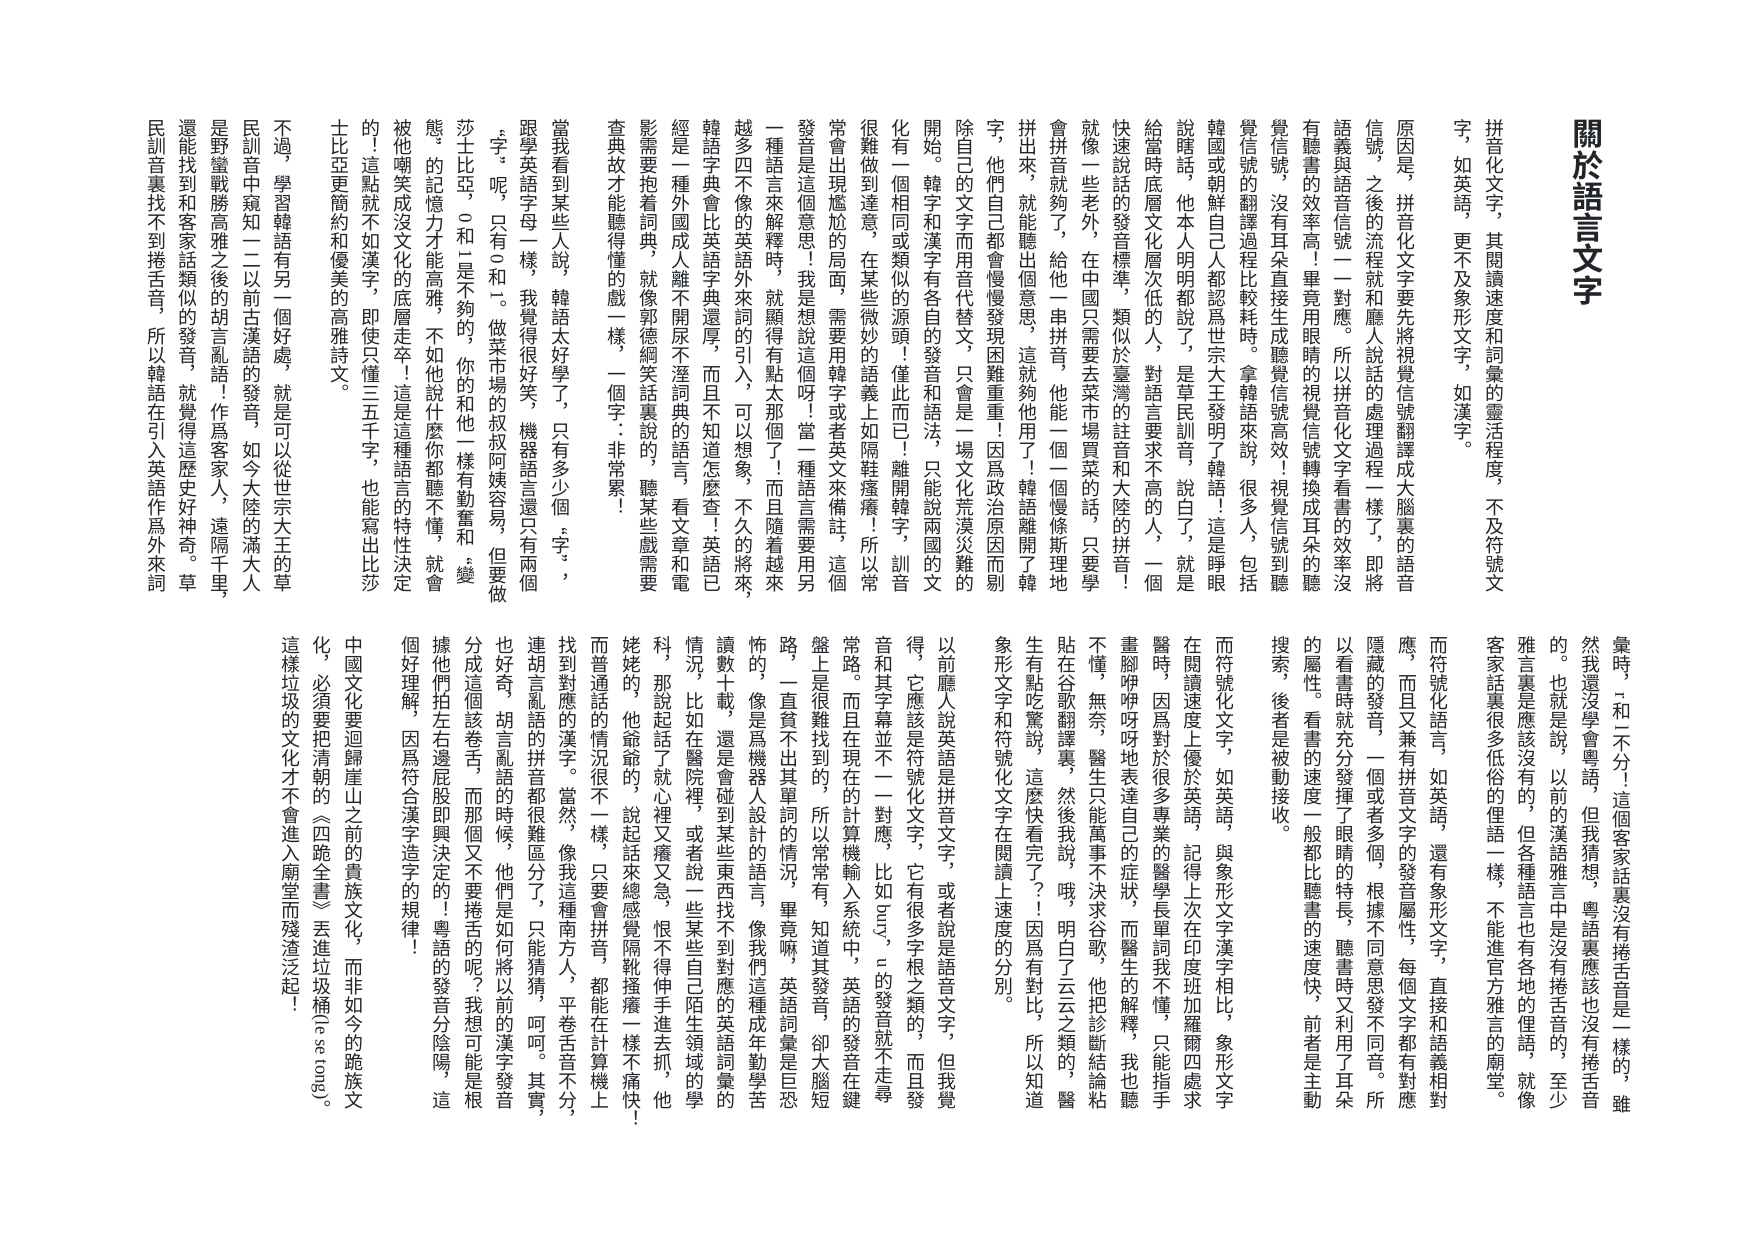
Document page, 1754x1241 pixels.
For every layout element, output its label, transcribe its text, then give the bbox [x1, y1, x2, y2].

text 而普通話的情況很不一樣，只要會拼音，都能在計算機上找到對應的漢字。當然，像我這種南方人，平卷舌音不分，連胡言亂語的拼音都很難區分了，只能猜猜，呵呵。其實，也好奇，胡言亂語的時候，他們是如何將以前的漢字發音分成這個該卷舌，而那個又不要捲舌的呢？我想可能是根據他們拍左右邊屁股即興決定的！粵語的發音分陰陽，這個好理解，因爲符合漢字造字的規律！ [397, 635, 614, 1122]
text 原因是，拼音化文字要先將視覺信號翻譯成大腦裏的語音信號，之後的流程就和廳人說話的處理過程一樣了，即將語義與語音信號一一對應。所以拼音化文字看書的效率沒有聽書的效率高！畢竟用眼睛的視覺信號轉換成耳朵的聽覺信號，沒有耳朵直接生成聽覺信號高效！視覺信號到聽覺信號的翻譯過程比較耗時。拿韓語來說，很多人，包括韓國或朝鮮自己人都認爲世宗大王發明了韓語！這是睜眼說瞎話，他本人明明都說了，是草民訓音，說白了，就是給當時底層文化層次低的人，對語言要求不高的人，一個快速說話的發音標準，類似於臺灣的註音和大陸的拼音！就像一些老外，在中國只需要去菜市場買菜的話，只要學會拼音就夠了，給他一串拼音，他能一個一個慢條斯理地拼出來，就能聽出個意思，這就夠他用了！韓語離開了韓字，他們自己都會慢慢發現困難重重！因爲政治原因而剔除自己的文字而用音代替文，只會是一場文化荒漠災難的開始。韓字和漢字有各自的發音和語法，只能說兩國的文化有一個相同或類似的源頭！僅此而已！離開韓字，訓音很難做到達意，在某些微妙的語義上如隔鞋瘙癢！所以常常會出現尷尬的局面，需要用韓字或者英文來備註，這個發音是這個意思！我是想說這個呀！當一種語言需要用另一種語言來解釋時，就顯得有點太那個了！而且隨着越來越多四不像的英語外來詞的引入，可以想象，不久的將來，韓語字典會比英語字典還厚，而且不知道怎麼查！英語已經是一種外國成人離不開尿不溼詞典的語言，看文章和電影需要抱着詞典，就像郭德綱笑話裏說的，聽某些戲需要查典故才能聽得懂的戲一樣，一個字：非常累！ [603, 118, 1420, 605]
text 當我看到某些人說，韓語太好學了，只有多少個“字”，跟學英語字母一樣，我覺得很好笑，機器語言還只有兩個“字”呢，只有0和1。做菜市場的叔叔阿姨容易，但要做莎士比亞，0和1是不夠的，你的和他一樣有勤奮和“變態”的記憶力才能高雅，不如他說什麼你都聽不懂，就會被他嘲笑成沒文化的底層走卒！這是這種語言的特性決定的！這點就不如漢字，即使只懂三五千字，也能寫出比莎士比亞更簡約和優美的高雅詩文。 [326, 118, 574, 605]
text 拼音化文字，其閱讀速度和詞彙的靈活程度，不及符號文字，如英語，更不及象形文字，如漢字。 [1449, 118, 1508, 605]
text 而符號化語言，如英語，還有象形文字，直接和語義相對應，而且又兼有拼音文字的發音屬性，每個文字都有對應隱藏的發音，一個或者多個，根據不同意思發不同音。所以看書時就充分發揮了眼睛的特長，聽書時又利用了耳朵的屬性。看書的速度一般都比聽書的速度快，前者是主動搜索，後者是被動接收。 [1268, 635, 1453, 1122]
text 中國文化要迴歸崖山之前的貴族文化，而非如今的跪族文化，必須要把清朝的《四跪全書》丟進垃圾桶(le se tong)。這樣垃圾的文化才不會進入廟堂而殘渣泛起！ [277, 635, 368, 1122]
text 不過，學習韓語有另一個好處，就是可以從世宗大王的草民訓音中窺知一二以前古漢語的發音，如今大陸的滿大人是野蠻戰勝高雅之後的胡言亂語！作爲客家人，遠隔千里，還能找到和客家話類似的發音，就覺得這歷史好神奇。草民訓音裏找不到捲舌音，所以韓語在引入英語作爲外來詞彙時，r和l不分！這個客家話裏沒有捲舌音是一樣的，雖然我還沒學會粵語，但我猜想，粵語裏應該也沒有捲舌音的。也就是說，以前的漢語雅言中是沒有捲舌音的，至少雅言裏是應該沒有的，但各種語言也有各地的俚語，就像客家話裏很多低俗的俚語一樣，不能進官方雅言的廟堂。 [143, 118, 297, 605]
text 而符號化文字，如英語，與象形文字漢字相比，象形文字在閱讀速度上優於英語，記得上次在印度班加羅爾四處求醫時，因爲對於很多專業的醫學長單詞我不懂，只能指手畫腳咿咿呀呀地表達自己的症狀，而醫生的解釋，我也聽不懂，無奈，醫生只能萬事不決求谷歌，他把診斷結論粘貼在谷歌翻譯裏，然後我說，哦，明白了云云之類的，醫生有點吃驚說，這麼快看完了？！因爲有對比，所以知道象形文字和符號化文字在閱讀上速度的分別。 [990, 635, 1238, 1122]
subtitle 關於語言文字 [1566, 118, 1611, 605]
text 不過，學習韓語有另一個好處，就是可以從世宗大王的草民訓音中窺知一二以前古漢語的發音，如今大陸的滿大人是野蠻戰勝高雅之後的胡言亂語！作爲客家人，遠隔千里，還能找到和客家話類似的發音，就覺得這歷史好神奇。草民訓音裏找不到捲舌音，所以韓語在引入英語作爲外來詞彙時，r和l不分！這個客家話裏沒有捲舌音是一樣的，雖然我還沒學會粵語，但我猜想，粵語裏應該也沒有捲舌音的。也就是說，以前的漢語雅言中是沒有捲舌音的，至少雅言裏是應該沒有的，但各種語言也有各地的俚語，就像客家話裏很多低俗的俚語一樣，不能進官方雅言的廟堂。 [1482, 635, 1636, 1122]
text 以前廳人說英語是拼音文字，或者說是語音文字，但我覺得，它應該是符號化文字，它有很多字根之類的，而且發音和其字幕並不一一對應，比如bury，u的發音就不走尋常路。而且在現在的計算機輸入系統中，英語的發音在鍵盤上是很難找到的，所以常常有，知道其發音，卻大腦短路，一直貧不出其單詞的情況，畢竟嘛，英語詞彙是巨恐怖的，像是爲機器人設計的語言，像我們這種成年勤學苦讀數十載，還是會碰到某些東西找不到對應的英語詞彙的情況，比如在醫院裡，或者說一些某些自己陌生領域的學科，那說起話了就心裡又癢又急，恨不得伸手進去抓，他姥姥的，他爺爺的，說起話來總感覺隔靴搔癢一樣不痛快！ [618, 635, 961, 1122]
